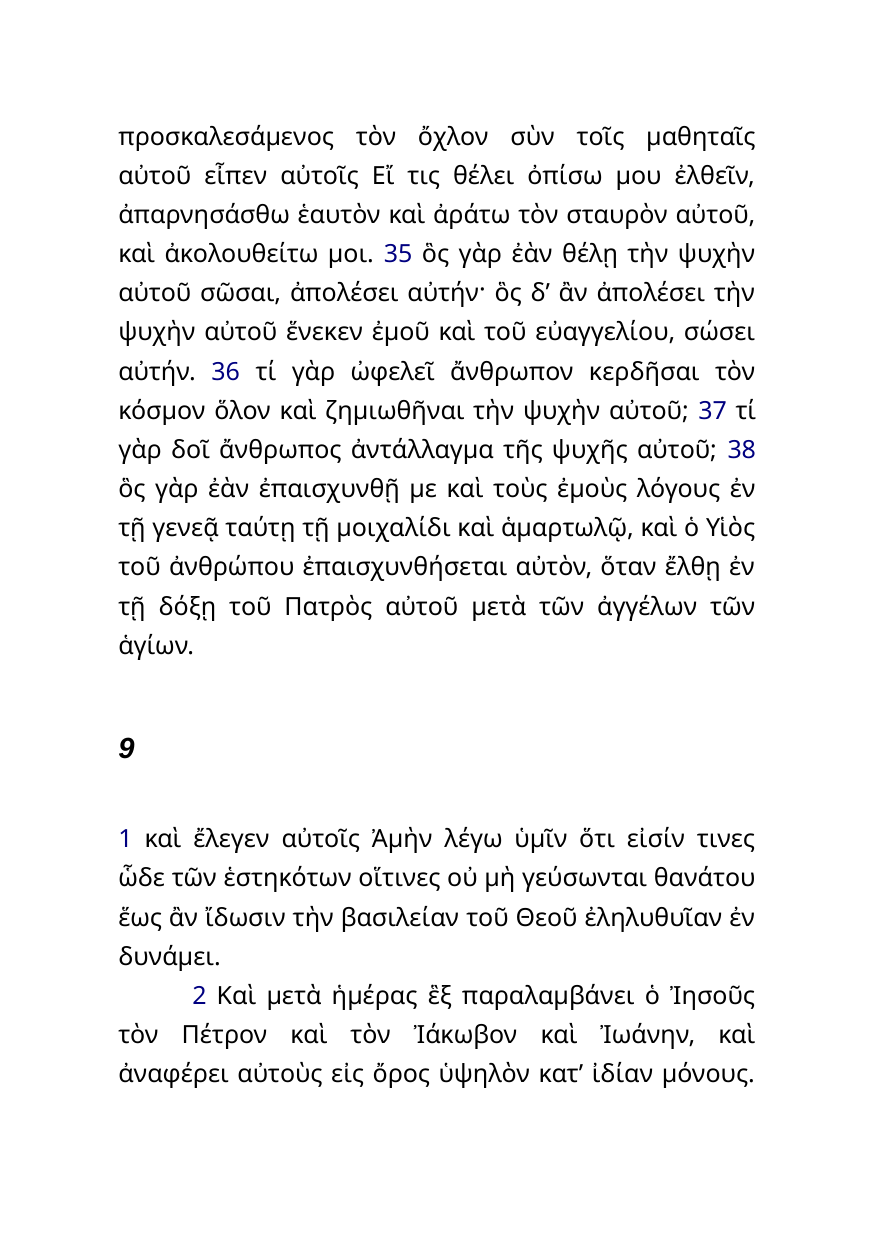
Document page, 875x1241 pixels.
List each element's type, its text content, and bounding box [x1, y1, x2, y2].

text 2 Καὶ μετὰ ἡμέρας ἓξ παραλαμβάνει ὁ Ἰησοῦς τὸν Πέτρον καὶ τὸν Ἰάκωβον καὶ Ἰωάνην, καὶ ἀναφέρει αὐτοὺς εἰς ὄρος ὑψηλὸν κατ’ ἰδίαν μόνους. [118, 977, 756, 1090]
subtitle 9 [118, 731, 756, 764]
text προσκαλεσάμενος τὸν ὄχλον σὺν τοῖς μαθηταῖς αὐτοῦ εἶπεν αὐτοῖς Εἴ τις θέλει ὀπίσω μου ἐλθεῖν, ἀπαρνησάσθω ἑαυτὸν καὶ ἀράτω τὸν σταυρὸν αὐτοῦ, καὶ ἀκολουθείτω μοι. 35 ὃς γὰρ ἐὰν θέλῃ τὴν ψυχὴν αὐτοῦ σῶσαι, ἀπολέσει αὐτήν· ὃς δ’ ἂν ἀπολέσει τὴν ψυχὴν αὐτοῦ ἕνεκεν ἐμοῦ καὶ τοῦ εὐαγγελίου, σώσει αὐτήν. 36 τί γὰρ ὠφελεῖ ἄνθρωπον κερδῆσαι τὸν κόσμον ὅλον καὶ ζημιωθῆναι τὴν ψυχὴν αὐτοῦ; 37 τί γὰρ δοῖ ἄνθρωπος ἀντάλλαγμα τῆς ψυχῆς αὐτοῦ; 38 ὃς γὰρ ἐὰν ἐπαισχυνθῇ με καὶ τοὺς ἐμοὺς λόγους ἐν τῇ γενεᾷ ταύτῃ τῇ μοιχαλίδι καὶ ἁμαρτωλῷ, καὶ ὁ Υἱὸς τοῦ ἀνθρώπου ἐπαισχυνθήσεται αὐτὸν, ὅταν ἔλθῃ ἐν τῇ δόξῃ τοῦ Πατρὸς αὐτοῦ μετὰ τῶν ἀγγέλων τῶν ἁγίων. [118, 118, 756, 661]
text 1 καὶ ἔλεγεν αὐτοῖς Ἀμὴν λέγω ὑμῖν ὅτι εἰσίν τινες ὧδε τῶν ἑστηκότων οἵτινες οὐ μὴ γεύσωνται θανάτου ἕως ἂν ἴδωσιν τὴν βασιλείαν τοῦ Θεοῦ ἐληλυθυῖαν ἐν δυνάμει. [118, 821, 756, 972]
